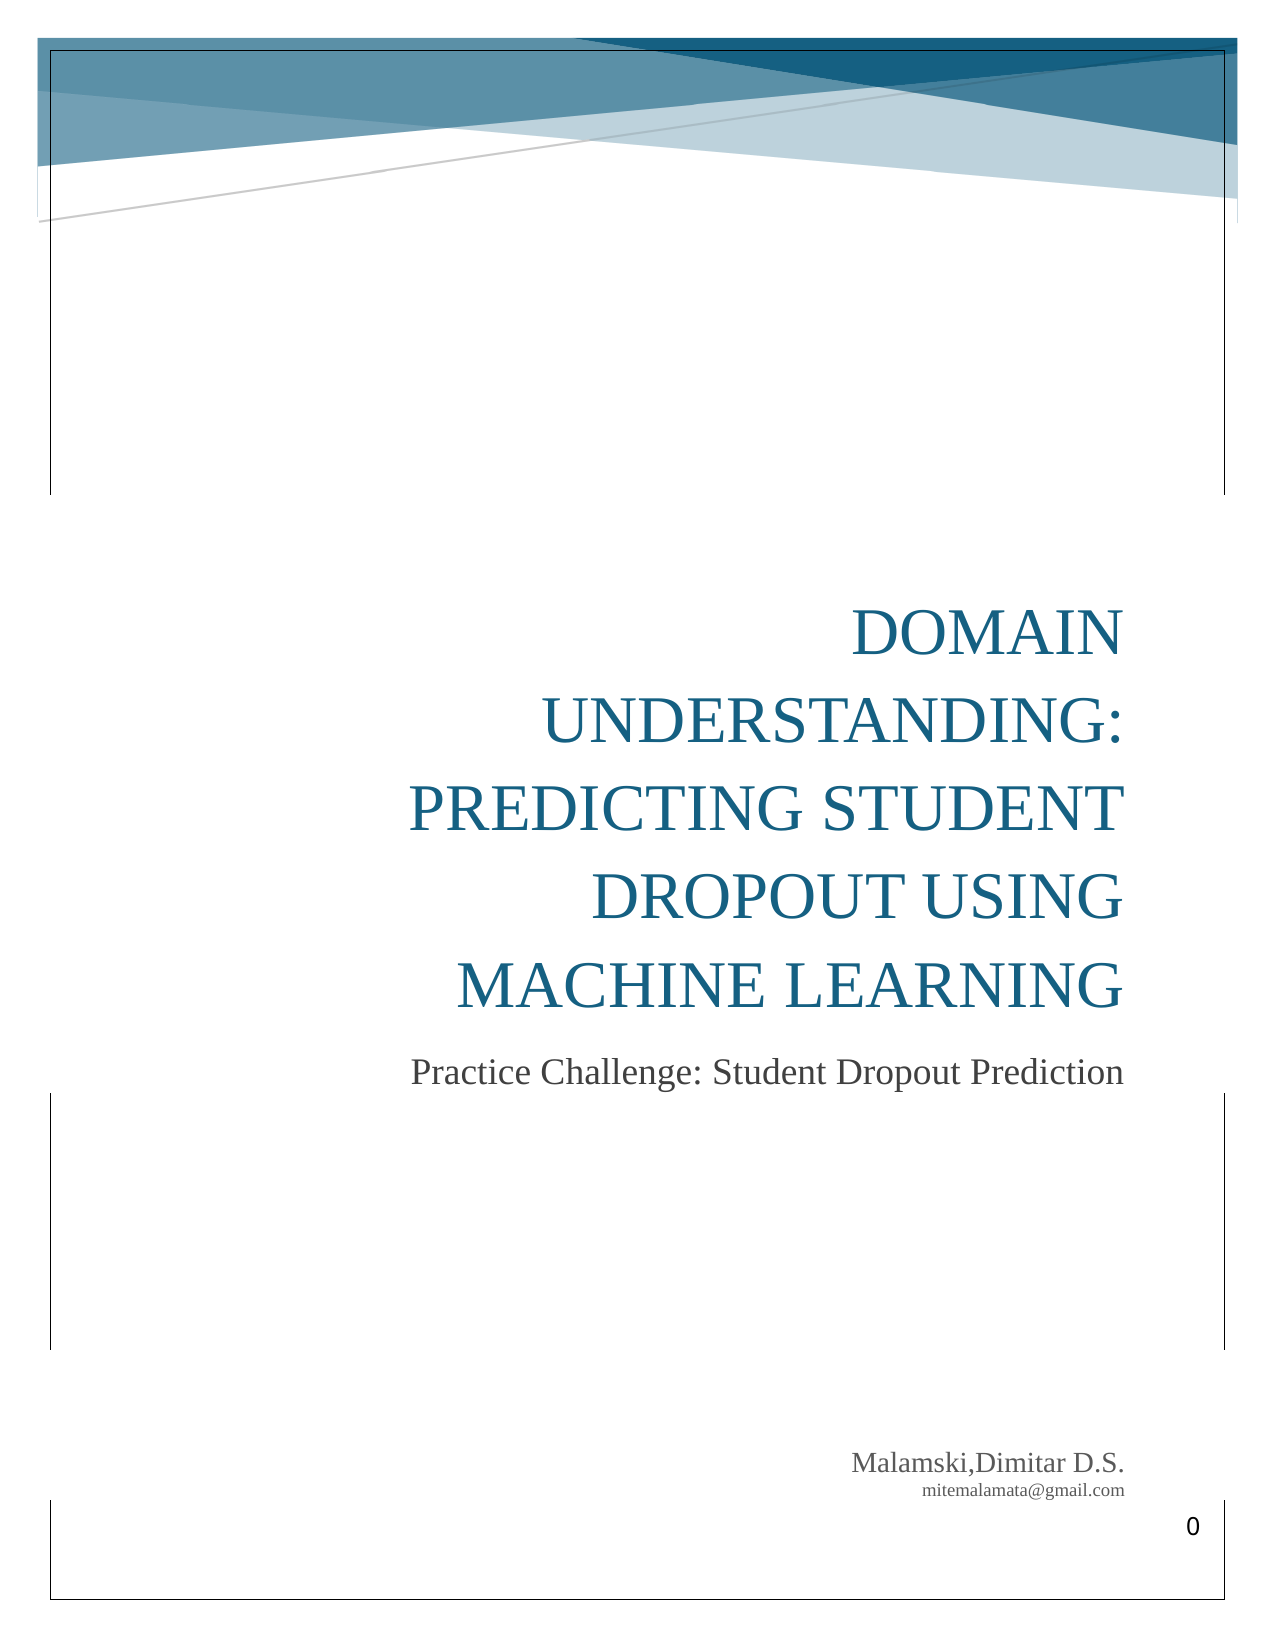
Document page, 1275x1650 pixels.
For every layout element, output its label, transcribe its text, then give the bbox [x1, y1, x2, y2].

text Practice Challenge: Student Dropout Prediction [300, 1050, 1125, 1093]
text Malamski,Dimitar D.S. [300, 1445, 1125, 1478]
text mitemalamata@gmail.com [300, 1478, 1125, 1500]
text Domain Understanding: Predicting Student Dropout Using Machine Learning [300, 592, 1125, 1022]
